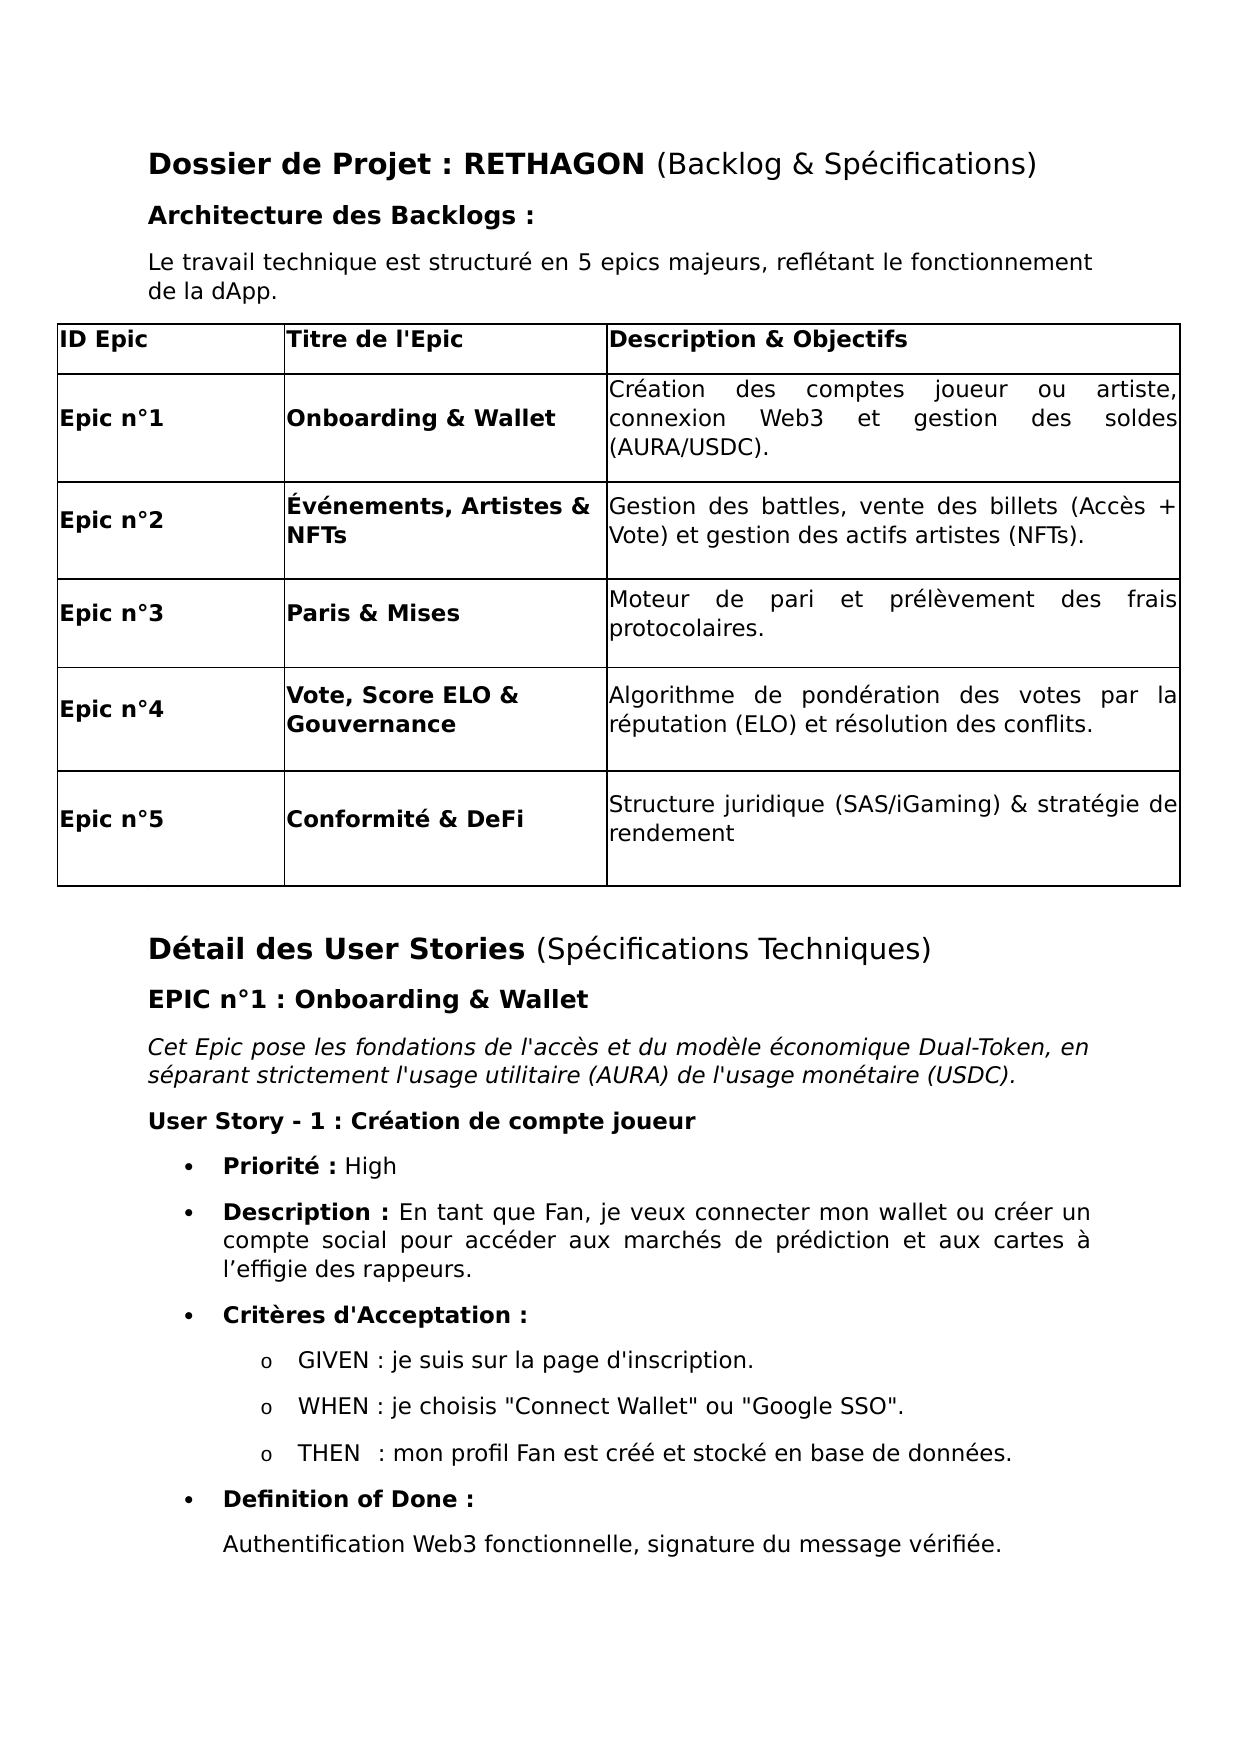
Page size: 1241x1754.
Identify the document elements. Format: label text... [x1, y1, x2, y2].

text Architecture des Backlogs : [148, 201, 1093, 230]
table_cell Conformité & DeFi [285, 772, 606, 885]
list THEN : mon profil Fan est créé et stocké en base de données. [260, 1440, 1093, 1467]
text User Story - 1 : Création de compte joueur [148, 1108, 1093, 1135]
table_cell Création des comptes joueur ou artiste, connexion Web3 et gestion des soldes (AURA/USDC). [608, 375, 1179, 481]
table_cell Epic n°1 [58, 375, 284, 481]
table_cell Epic n°2 [58, 483, 284, 578]
table_cell Algorithme de pondération des votes par la réputation (ELO) et résolution des conflits. [608, 668, 1179, 770]
list Description : En tant que Fan, je veux connecter mon wallet ou créer un compte social pour accéder aux marchés de prédiction et aux cartes à l’effigie des rappeurs. [185, 1199, 1093, 1283]
table_cell Gestion des battles, vente des billets (Accès + Vote) et gestion des actifs artistes (NFTs). [608, 483, 1179, 578]
table_cell Onboarding & Wallet [285, 375, 606, 481]
text Cet Epic pose les fondations de l'accès et du modèle économique Dual-Token, en séparant strictement l'usage utilitaire (AURA) de l'usage monétaire (USDC). [148, 1034, 1093, 1089]
table_header ID Epic [58, 325, 284, 373]
table_cell Epic n°3 [58, 580, 284, 667]
table_cell Paris & Mises [285, 580, 606, 667]
table_cell Structure juridique (SAS/iGaming) & stratégie de rendement [608, 772, 1179, 885]
table_header Titre de l'Epic [285, 325, 606, 373]
table_header Description & Objectifs [608, 325, 1179, 373]
table_cell Vote, Score ELO & Gouvernance [285, 668, 606, 770]
list Definition of Done : [185, 1486, 1093, 1513]
table_cell Epic n°4 [58, 668, 284, 770]
list Priorité : High [185, 1153, 1093, 1180]
list GIVEN : je suis sur la page d'inscription. [260, 1347, 1093, 1375]
list Critères d'Acceptation : [185, 1302, 1093, 1328]
list Authentification Web3 fonctionnelle, signature du message vérifiée. [185, 1532, 1093, 1558]
text EPIC n°1 : Onboarding & Wallet [148, 986, 1093, 1015]
list WHEN : je choisis "Connect Wallet" ou "Google SSO". [260, 1393, 1093, 1421]
table_cell Moteur de pari et prélèvement des frais protocolaires. [608, 580, 1179, 667]
table_cell Epic n°5 [58, 772, 284, 885]
text Le travail technique est structuré en 5 epics majeurs, reflétant le fonctionnement de la dApp. [148, 249, 1093, 304]
table_cell Événements, Artistes & NFTs [285, 483, 606, 578]
text Détail des User Stories (Spécifications Techniques) [148, 932, 1093, 966]
text Dossier de Projet : RETHAGON (Backlog & Spécifications) [148, 148, 1093, 182]
